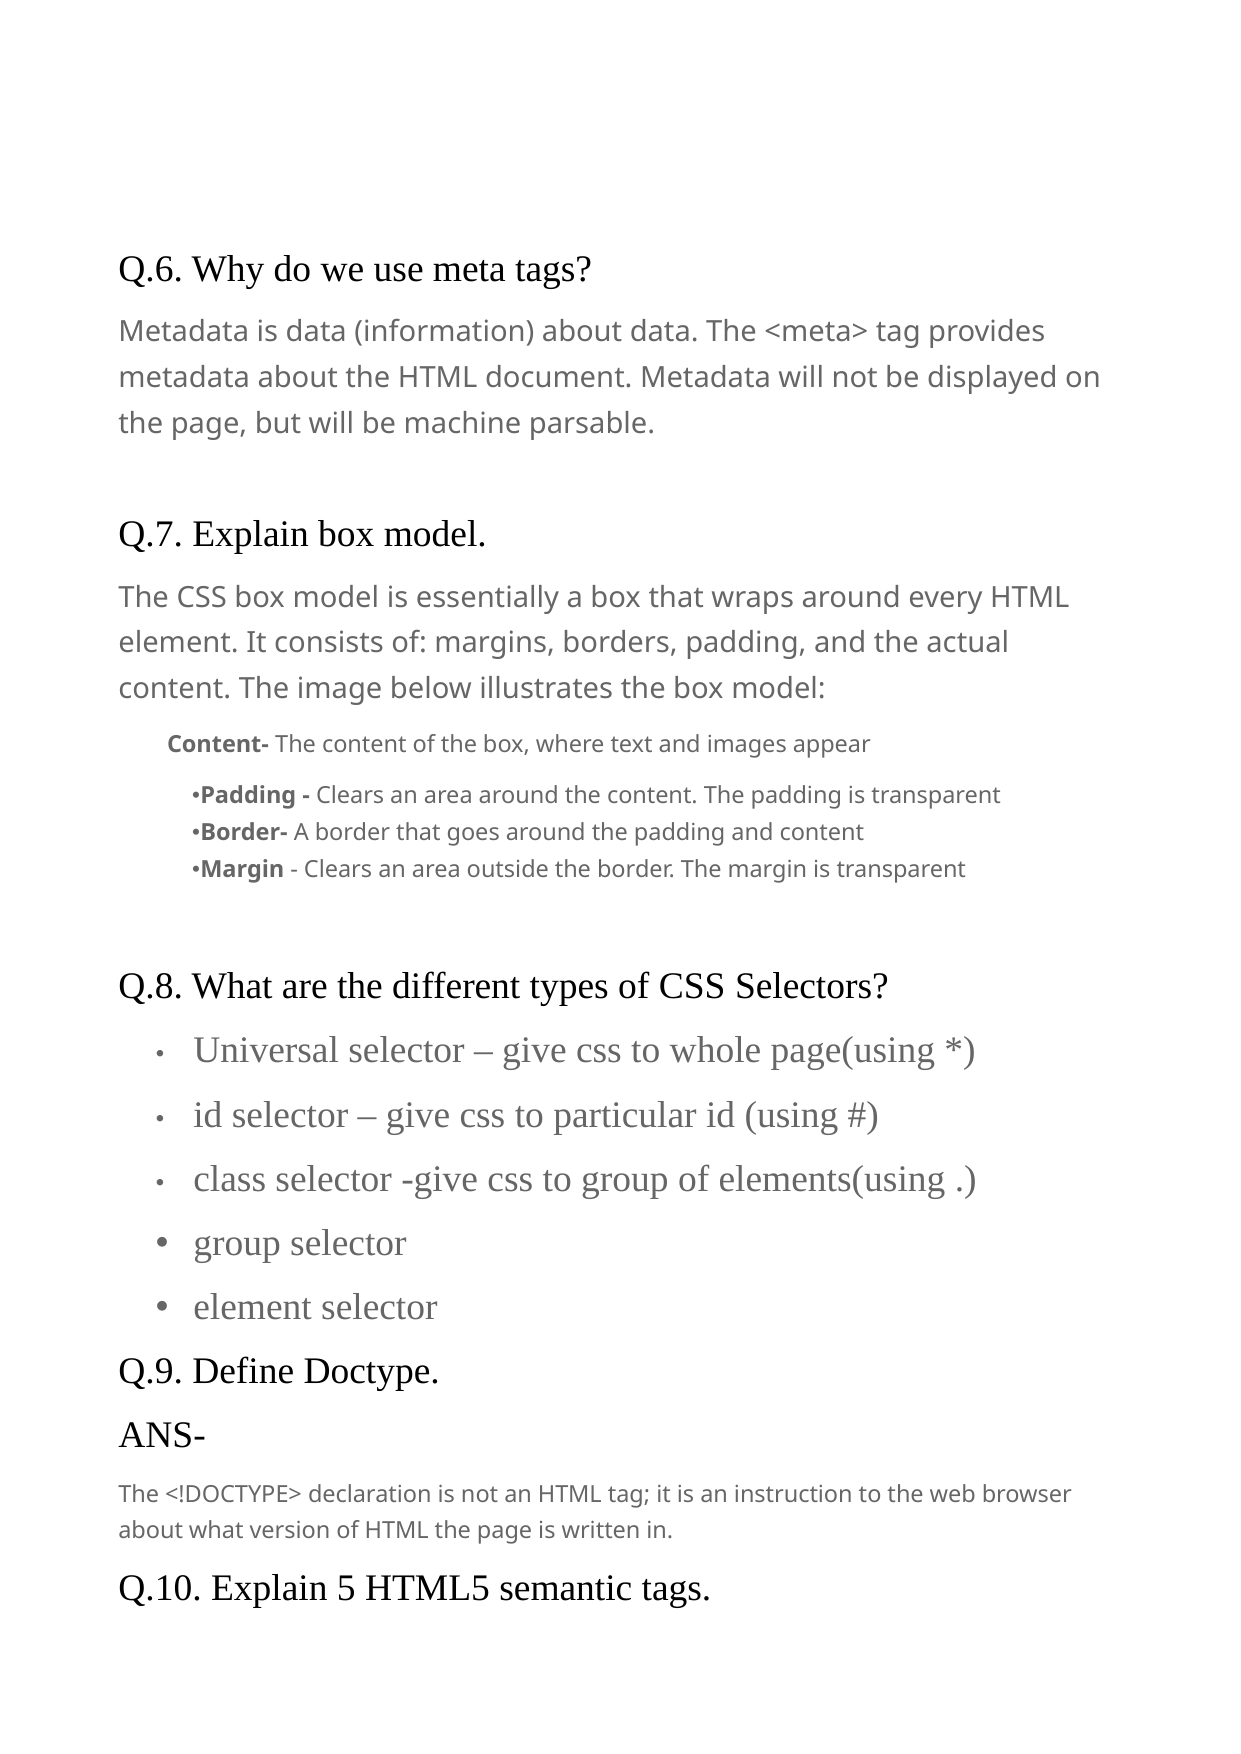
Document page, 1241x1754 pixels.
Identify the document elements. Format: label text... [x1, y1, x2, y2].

text Q.10. Explain 5 HTML5 semantic tags. [118, 1565, 1122, 1608]
list id selector – give css to particular id (using #) [156, 1092, 1122, 1135]
text Q.7. Explain box model. [118, 462, 1122, 555]
list element selector [156, 1284, 1122, 1328]
text ANS- [118, 1413, 1122, 1456]
list Margin - Clears an area outside the border. The margin is transparent [118, 852, 1122, 884]
list class selector -give css to group of elements(using .) [156, 1156, 1122, 1199]
list Universal selector – give css to whole page(using *) [156, 1028, 1122, 1071]
text Q.8. What are the different types of CSS Selectors? [118, 964, 1122, 1007]
text Q.9. Define Doctype. [118, 1349, 1122, 1392]
text The <!DOCTYPE> declaration is not an HTML tag; it is an instruction to the web browser about what version of HTML the page is written in. [118, 1477, 1122, 1546]
text Metadata is data (information) about data. The <meta> tag provides metadata about the HTML document. Metadata will not be displayed on the page, but will be machine parsable. [118, 311, 1122, 442]
text Content- The content of the box, where text and images appear [118, 727, 1122, 759]
list Border- A border that goes around the padding and content [118, 815, 1122, 847]
text The CSS box model is essentially a box that wraps around every HTML element. It consists of: margins, borders, padding, and the actual content. The image below illustrates the box model: [118, 576, 1122, 707]
text Q.6. Why do we use meta tags? [118, 246, 1122, 289]
list Padding - Clears an area around the content. The padding is transparent [118, 779, 1122, 811]
list group selector [156, 1220, 1122, 1263]
